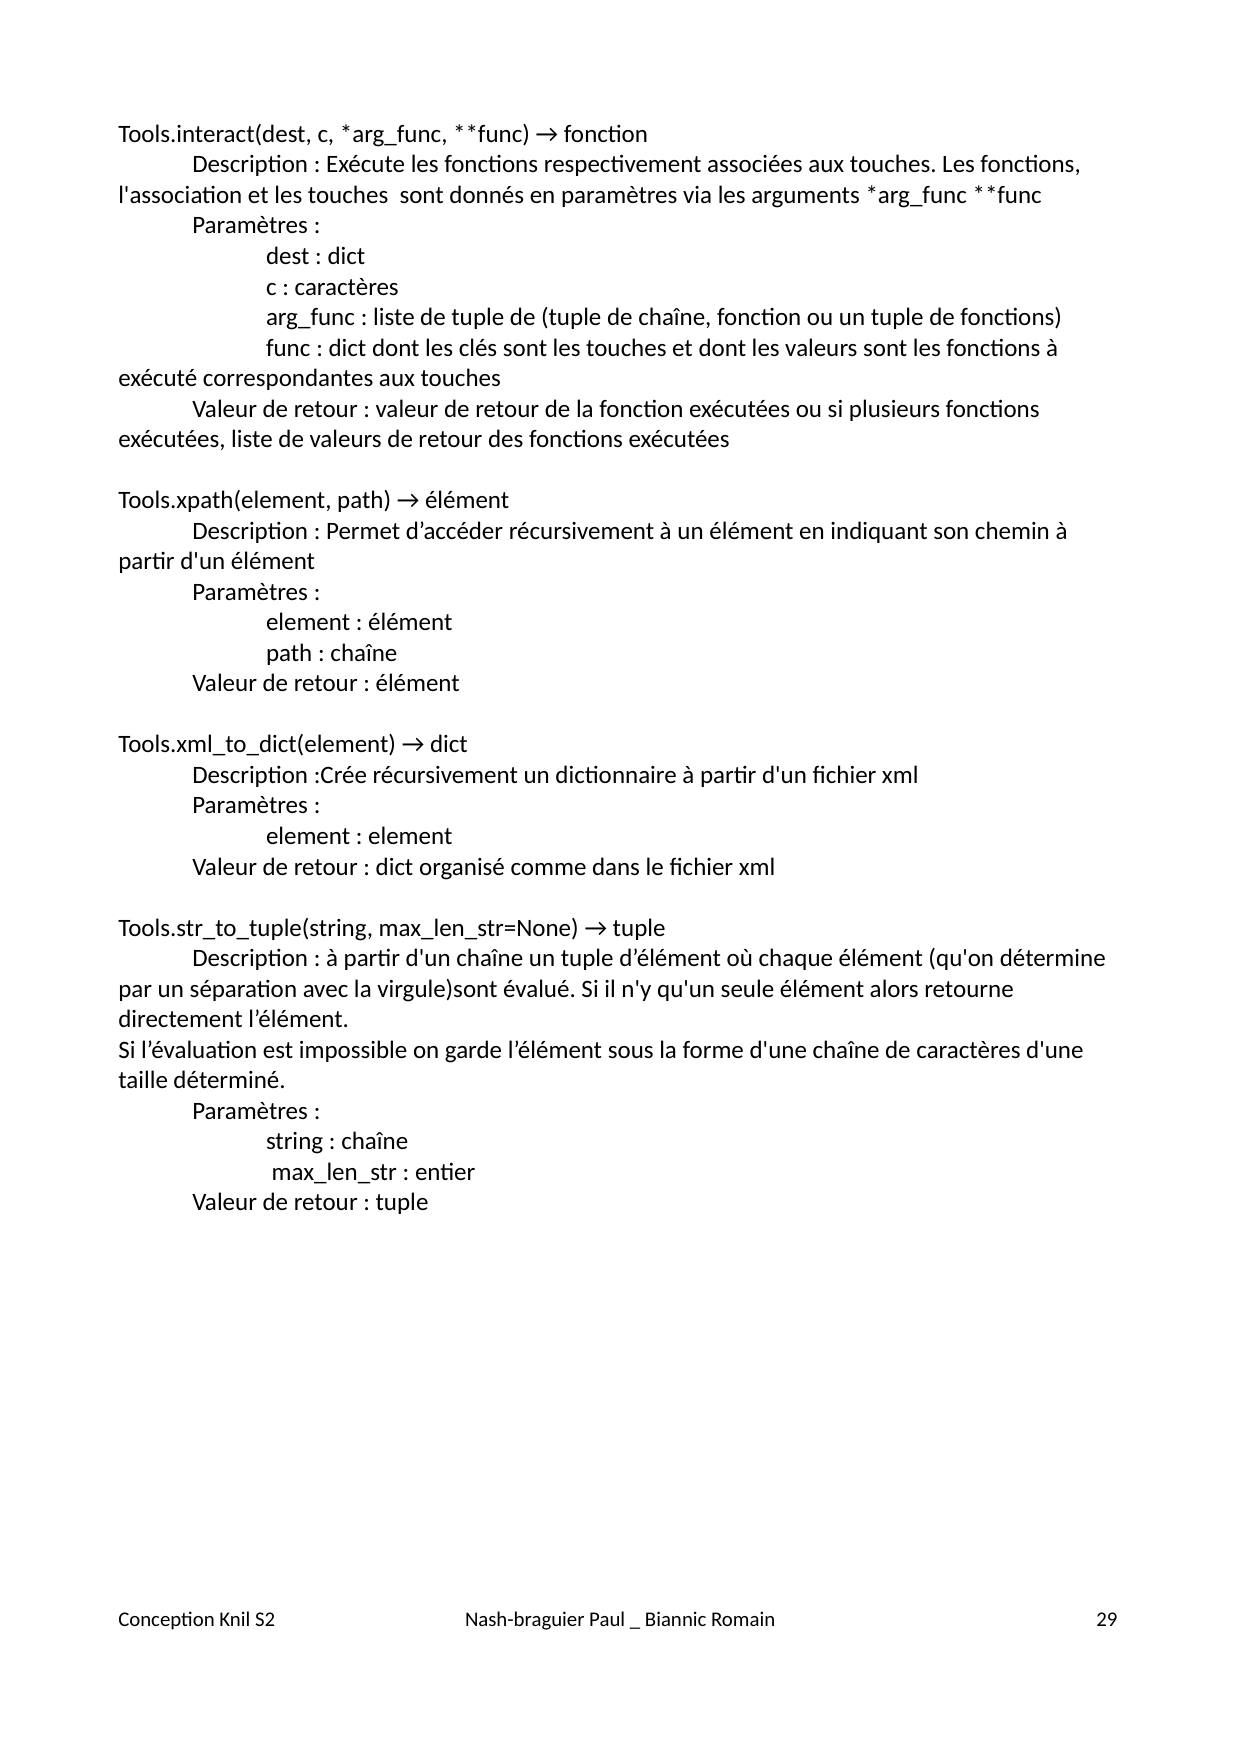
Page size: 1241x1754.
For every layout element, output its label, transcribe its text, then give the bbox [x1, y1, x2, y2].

text Valeur de retour : élément [118, 667, 1122, 698]
text Description :Crée récursivement un dictionnaire à partir d'un fichier xml [118, 759, 1122, 789]
text string : chaîne [118, 1125, 1122, 1156]
text Valeur de retour : tuple [118, 1186, 1122, 1217]
text Si l’évaluation est impossible on garde l’élément sous la forme d'une chaîne de caractères d'une taille déterminé. [118, 1034, 1122, 1095]
text func : dict dont les clés sont les touches et dont les valeurs sont les fonctions à exécuté correspondantes aux touches [118, 332, 1122, 393]
text element : element [118, 820, 1122, 851]
text Paramètres : [118, 1095, 1122, 1125]
text Paramètres : [118, 789, 1122, 820]
text max_len_str : entier [118, 1156, 1122, 1186]
text Paramètres : [118, 576, 1122, 606]
text Paramètres : [118, 210, 1122, 240]
text dest : dict [118, 240, 1122, 271]
text Tools.str_to_tuple(string, max_len_str=None) → tuple [118, 912, 1122, 942]
text Tools.xpath(element, path) → élément [118, 484, 1122, 515]
text Description : Exécute les fonctions respectivement associées aux touches. Les fonctions, l'association et les touches sont donnés en paramètres via les arguments *arg_func **func [118, 149, 1122, 210]
text Tools.xml_to_dict(element) → dict [118, 728, 1122, 759]
text Description : à partir d'un chaîne un tuple d’élément où chaque élément (qu'on détermine par un séparation avec la virgule)sont évalué. Si il n'y qu'un seule élément alors retourne directement l’élément. [118, 942, 1122, 1034]
text path : chaîne [118, 637, 1122, 667]
text Description : Permet d’accéder récursivement à un élément en indiquant son chemin à partir d'un élément [118, 515, 1122, 576]
text element : élément [118, 606, 1122, 637]
text Tools.interact(dest, c, *arg_func, **func) → fonction [118, 118, 1122, 149]
text arg_func : liste de tuple de (tuple de chaîne, fonction ou un tuple de fonctions) [118, 301, 1122, 332]
text Valeur de retour : valeur de retour de la fonction exécutées ou si plusieurs fonctions exécutées, liste de valeurs de retour des fonctions exécutées [118, 393, 1122, 454]
text c : caractères [118, 271, 1122, 301]
text Valeur de retour : dict organisé comme dans le fichier xml [118, 851, 1122, 881]
